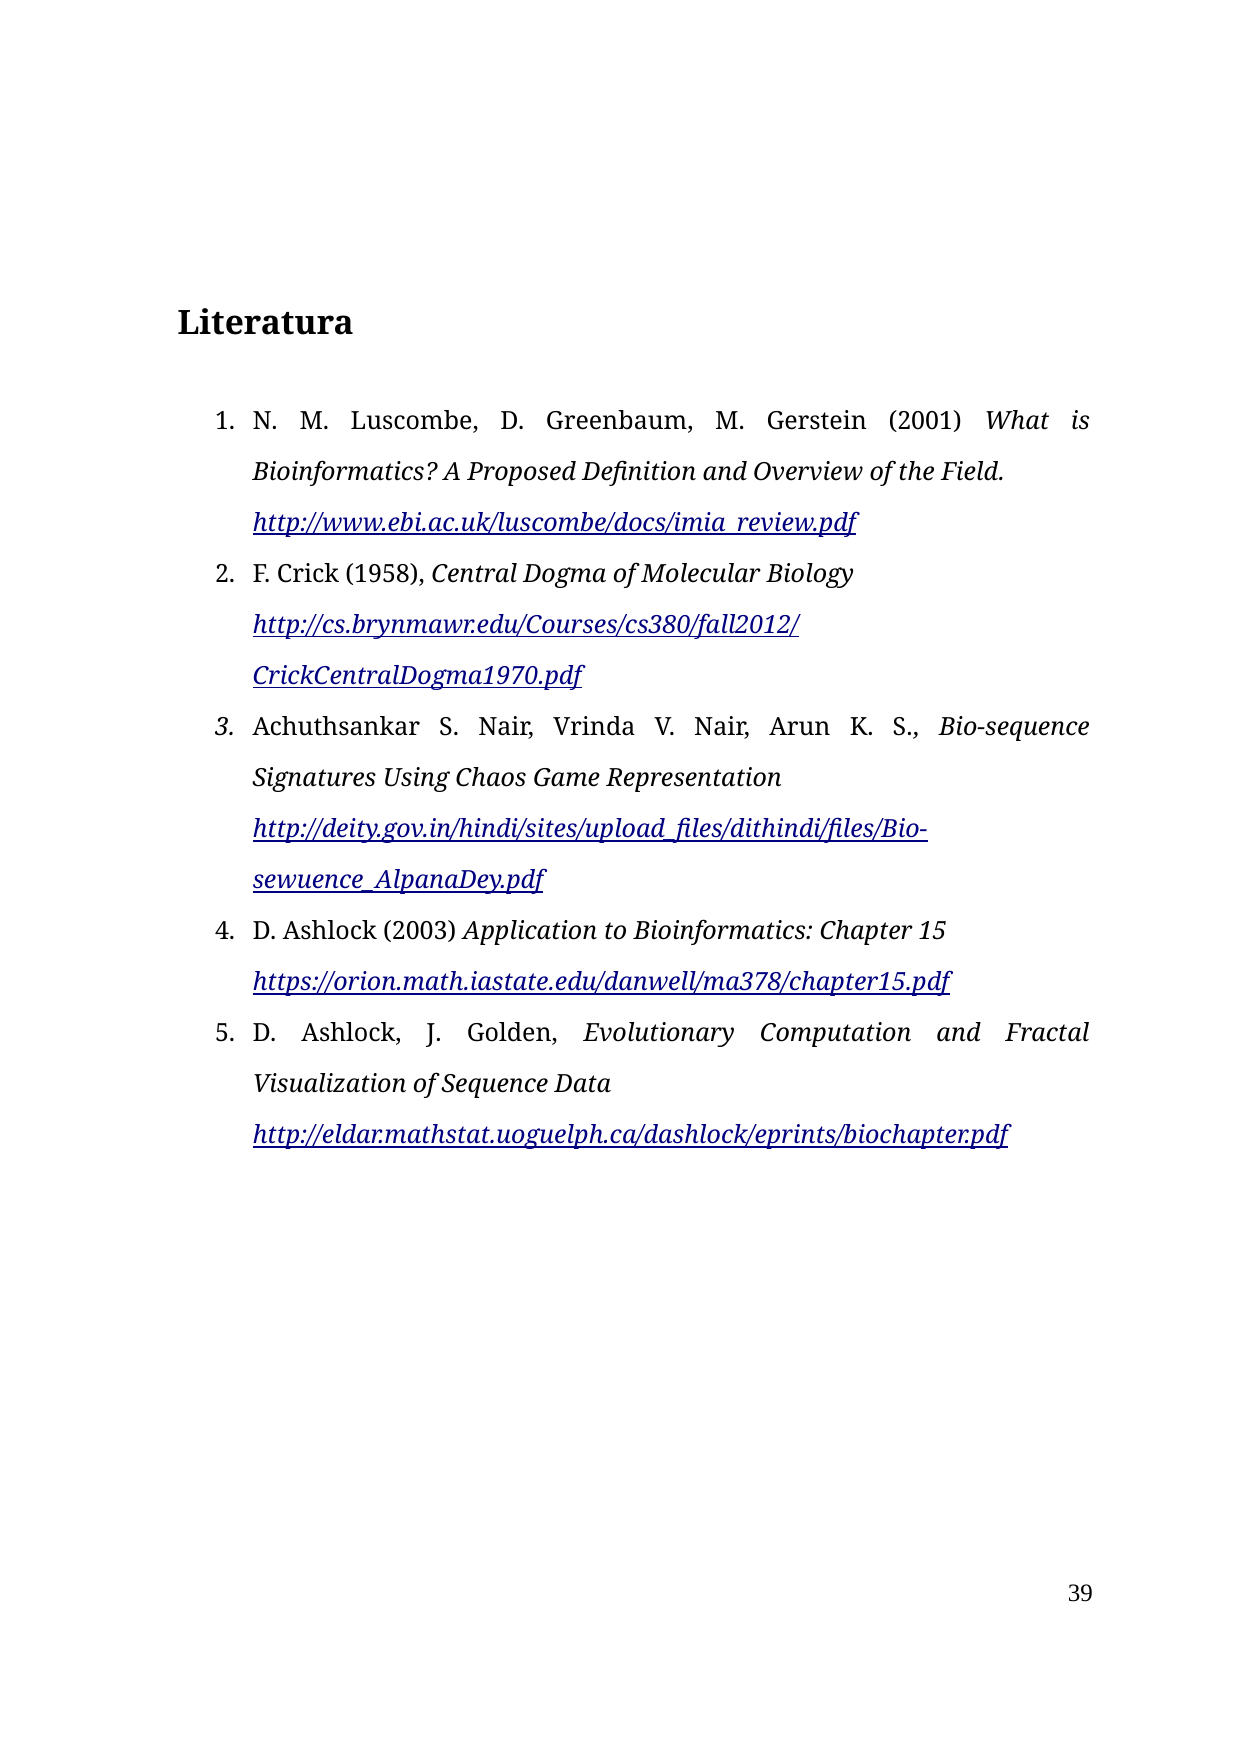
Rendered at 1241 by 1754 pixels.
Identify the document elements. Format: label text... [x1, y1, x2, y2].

list http://eldar.mathstat.uoguelph.ca/dashlock/eprints/biochapter.pdf [215, 1117, 1093, 1151]
subtitle Literatura [177, 299, 1093, 344]
list D. Ashlock, J. Golden, Evolutionary Computation and Fractal Visualization of Sequence Data [215, 1015, 1093, 1100]
list N. M. Luscombe, D. Greenbaum, M. Gerstein (2001) What is Bioinformatics? A Proposed Definition and Overview of the Field. [215, 403, 1093, 488]
list D. Ashlock (2003) Application to Bioinformatics: Chapter 15 [215, 913, 1093, 947]
list http://cs.brynmawr.edu/Courses/cs380/fall2012/CrickCentralDogma1970.pdf [215, 607, 1093, 692]
list http://www.ebi.ac.uk/luscombe/docs/imia_review.pdf [215, 505, 1093, 539]
list https://orion.math.iastate.edu/danwell/ma378/chapter15.pdf [215, 964, 1093, 998]
list Achuthsankar S. Nair, Vrinda V. Nair, Arun K. S., Bio-sequence Signatures Using Chaos Game Representation [215, 709, 1093, 794]
list F. Crick (1958), Central Dogma of Molecular Biology [215, 556, 1093, 590]
list http://deity.gov.in/hindi/sites/upload_files/dithindi/files/Bio-sewuence_AlpanaDey.pdf [215, 811, 1093, 896]
